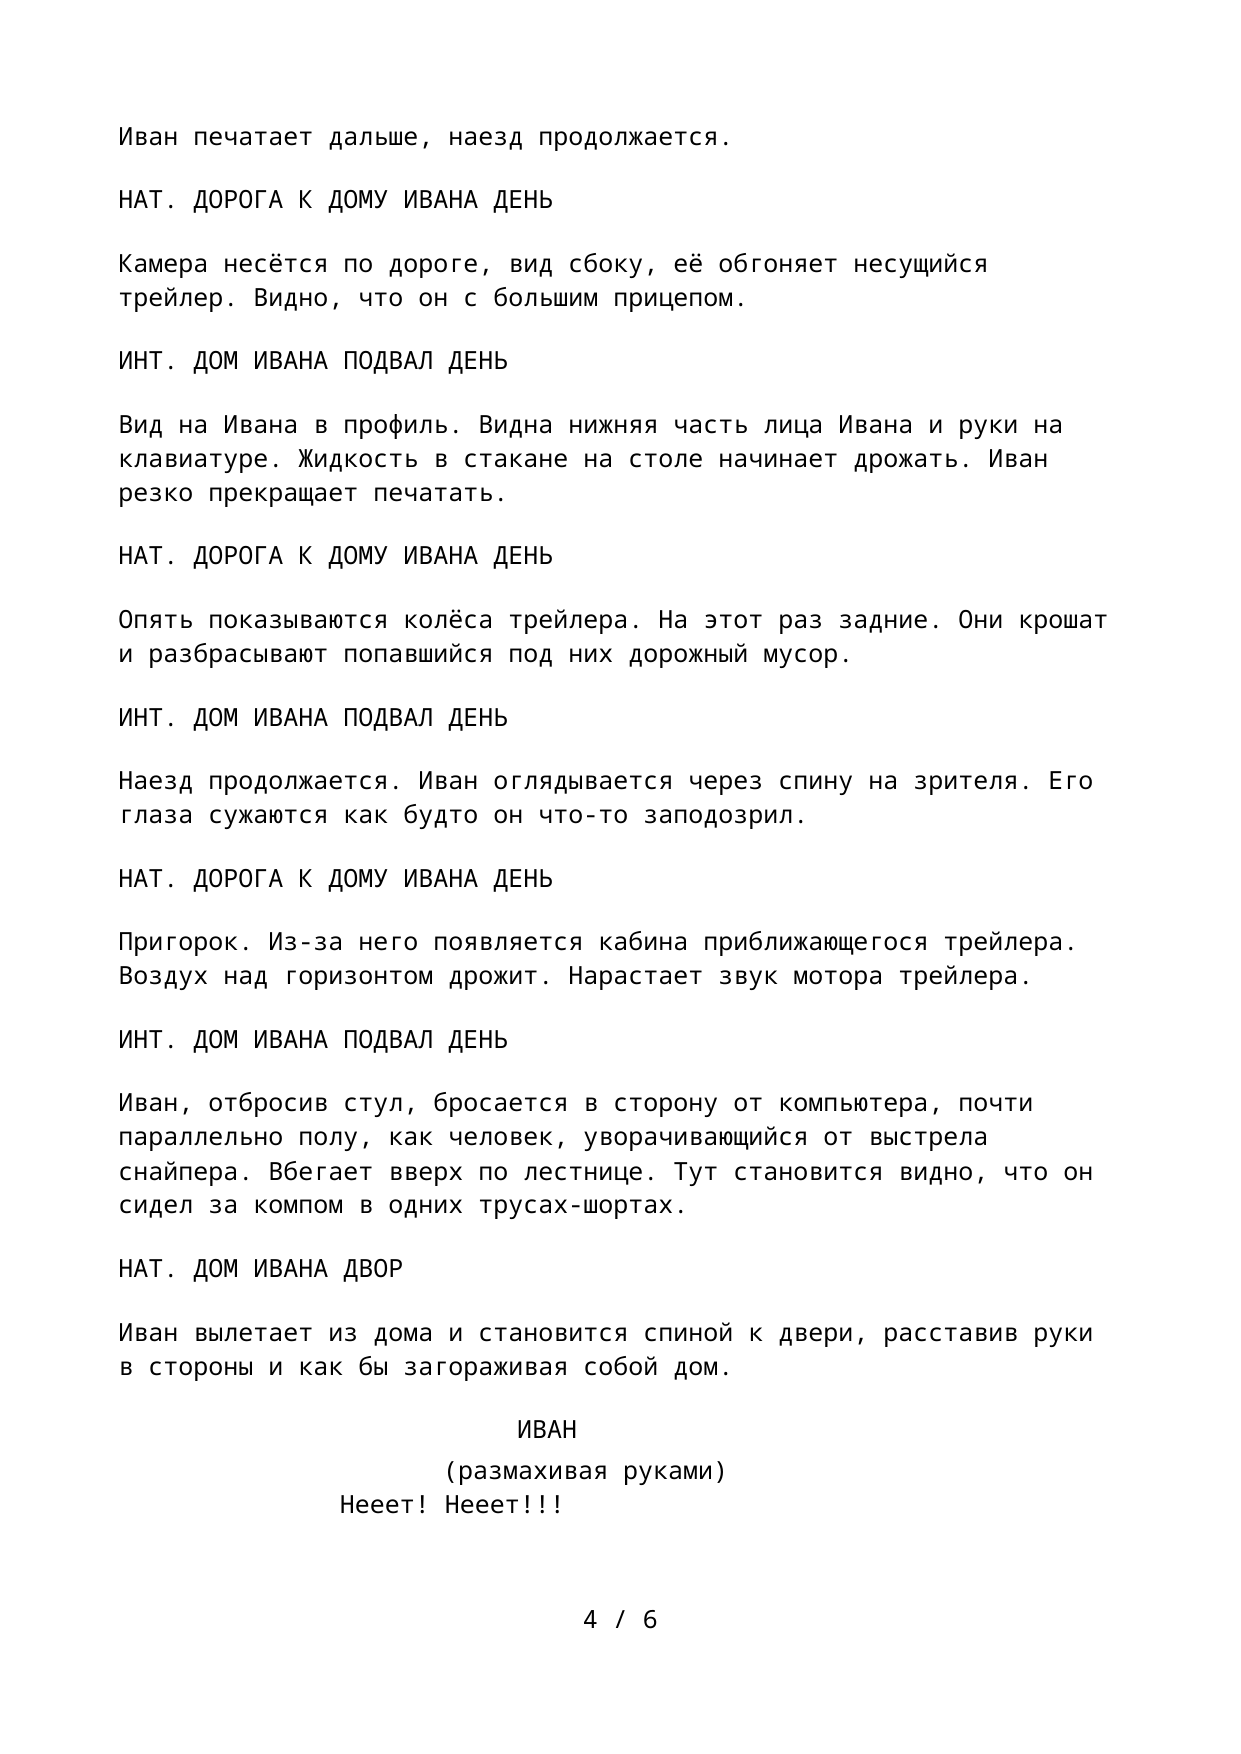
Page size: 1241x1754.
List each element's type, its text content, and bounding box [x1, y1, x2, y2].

text ИВАН [517, 1412, 1122, 1446]
text Опять показываются колёса трейлера. На этот раз задние. Они крошат и разбрасывают попавшийся под них дорожный мусор. [118, 602, 1122, 670]
text Наезд продолжается. Иван оглядывается через спину на зрителя. Его глаза сужаются как будто он что-то заподозрил. [118, 763, 1122, 831]
text НАТ. ДОМ ИВАНА ДВОР [118, 1251, 1122, 1285]
text Нееет! Нееет!!! [339, 1487, 901, 1521]
text Пригорок. Из-за него появляется кабина приближающегося трейлера. Воздух над горизонтом дрожит. Нарастает звук мотора трейлера. [118, 924, 1122, 992]
text Иван, отбросив стул, бросается в сторону от компьютера, почти параллельно полу, как человек, уворачивающийся от выстрела снайпера. Вбегает вверх по лестнице. Тут становится видно, что он сидел за компом в одних трусах-шортах. [118, 1085, 1122, 1221]
text Иван печатает дальше, наезд продолжается. [118, 118, 1122, 152]
text Вид на Ивана в профиль. Видна нижняя часть лица Ивана и руки на клавиатуре. Жидкость в стакане на столе начинает дрожать. Иван резко прекращает печатать. [118, 406, 1122, 508]
text Камера несётся по дороге, вид сбоку, её обгоняет несущийся трейлер. Видно, что он с большим прицепом. [118, 245, 1122, 313]
text ИНТ. ДОМ ИВАНА ПОДВАЛ ДЕНЬ [118, 699, 1122, 733]
text НАТ. ДОРОГА К ДОМУ ИВАНА ДЕНЬ [118, 860, 1122, 894]
text НАТ. ДОРОГА К ДОМУ ИВАНА ДЕНЬ [118, 182, 1122, 216]
text (размахивая руками) [443, 1453, 901, 1487]
text НАТ. ДОРОГА К ДОМУ ИВАНА ДЕНЬ [118, 538, 1122, 572]
text ИНТ. ДОМ ИВАНА ПОДВАЛ ДЕНЬ [118, 343, 1122, 377]
text ИНТ. ДОМ ИВАНА ПОДВАЛ ДЕНЬ [118, 1021, 1122, 1056]
text Иван вылетает из дома и становится спиной к двери, расставив руки в стороны и как бы загораживая собой дом. [118, 1314, 1122, 1382]
